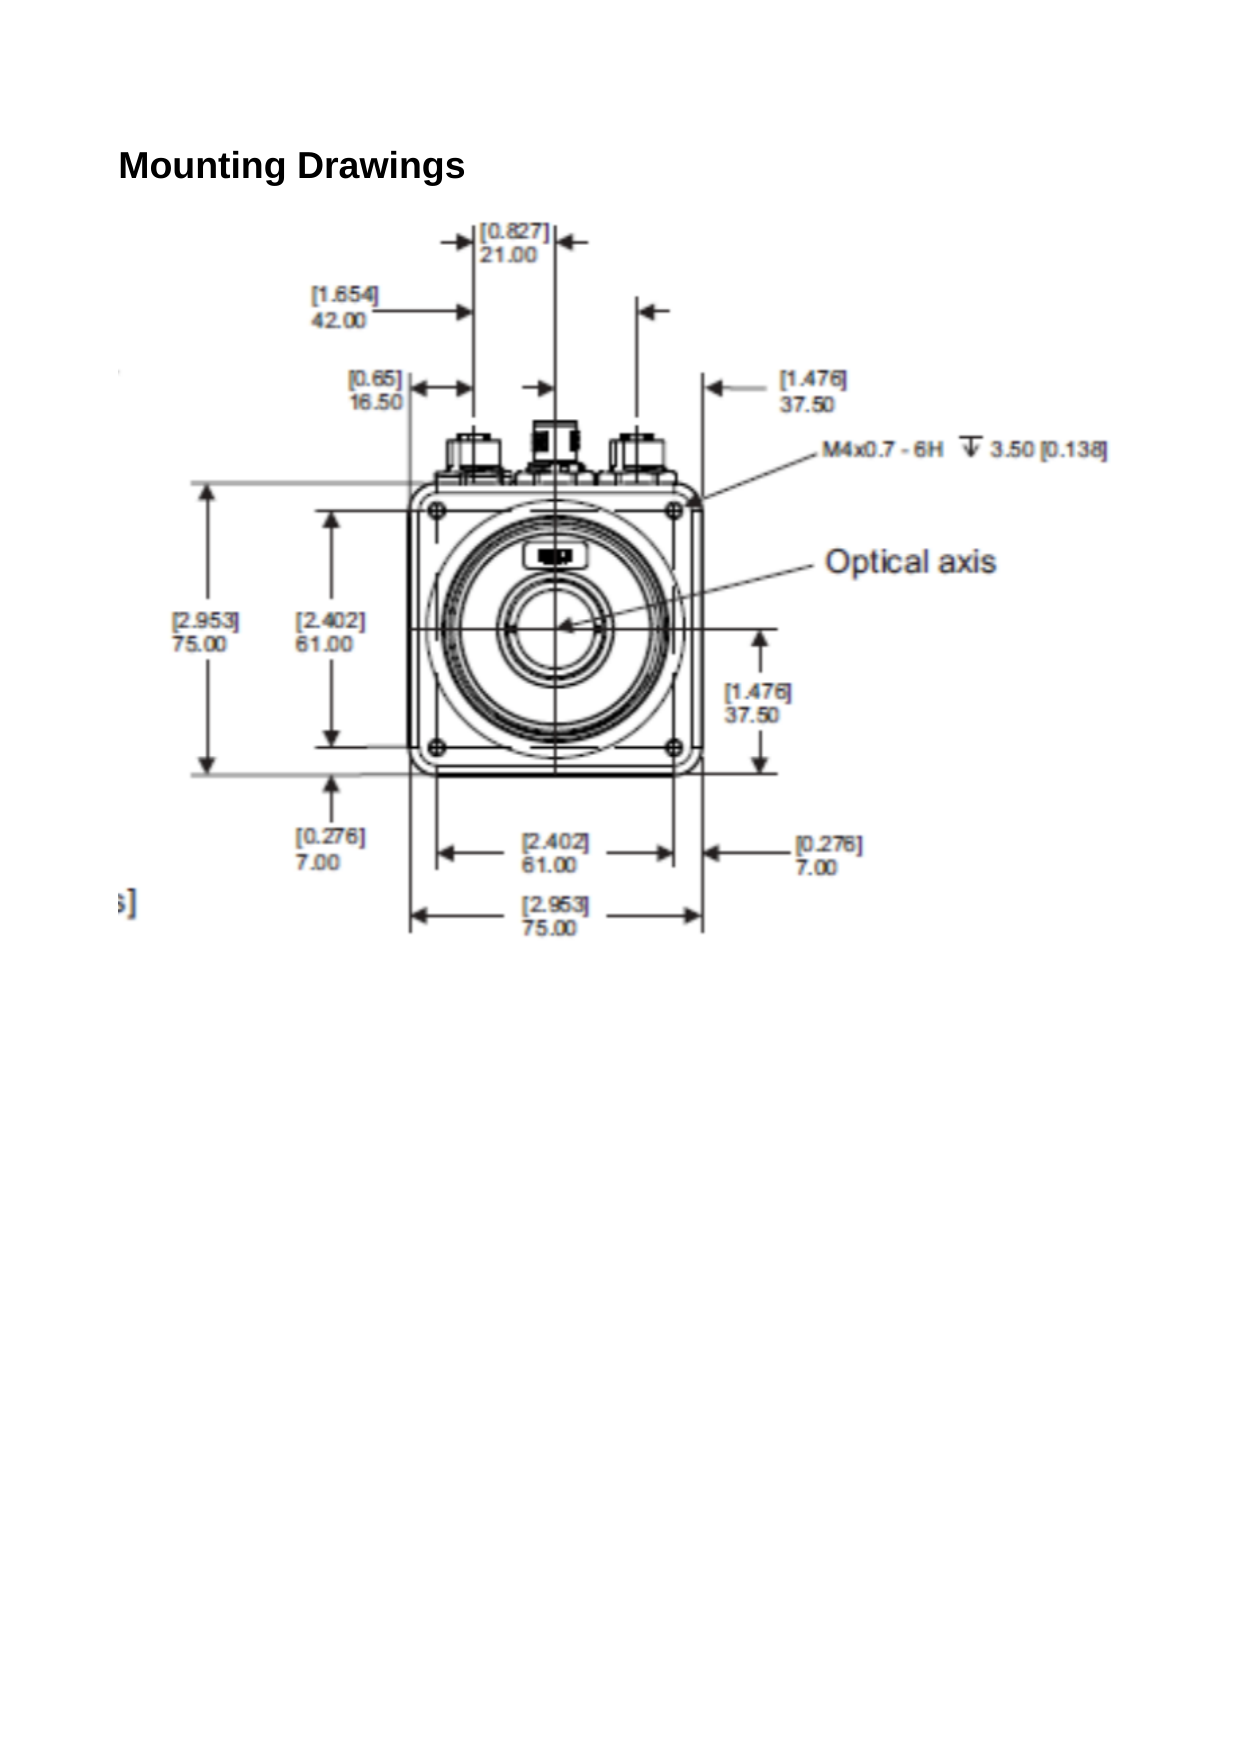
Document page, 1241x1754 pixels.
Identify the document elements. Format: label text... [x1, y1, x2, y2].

subtitle Mounting Drawings [118, 143, 1122, 186]
picture [118, 198, 1123, 955]
